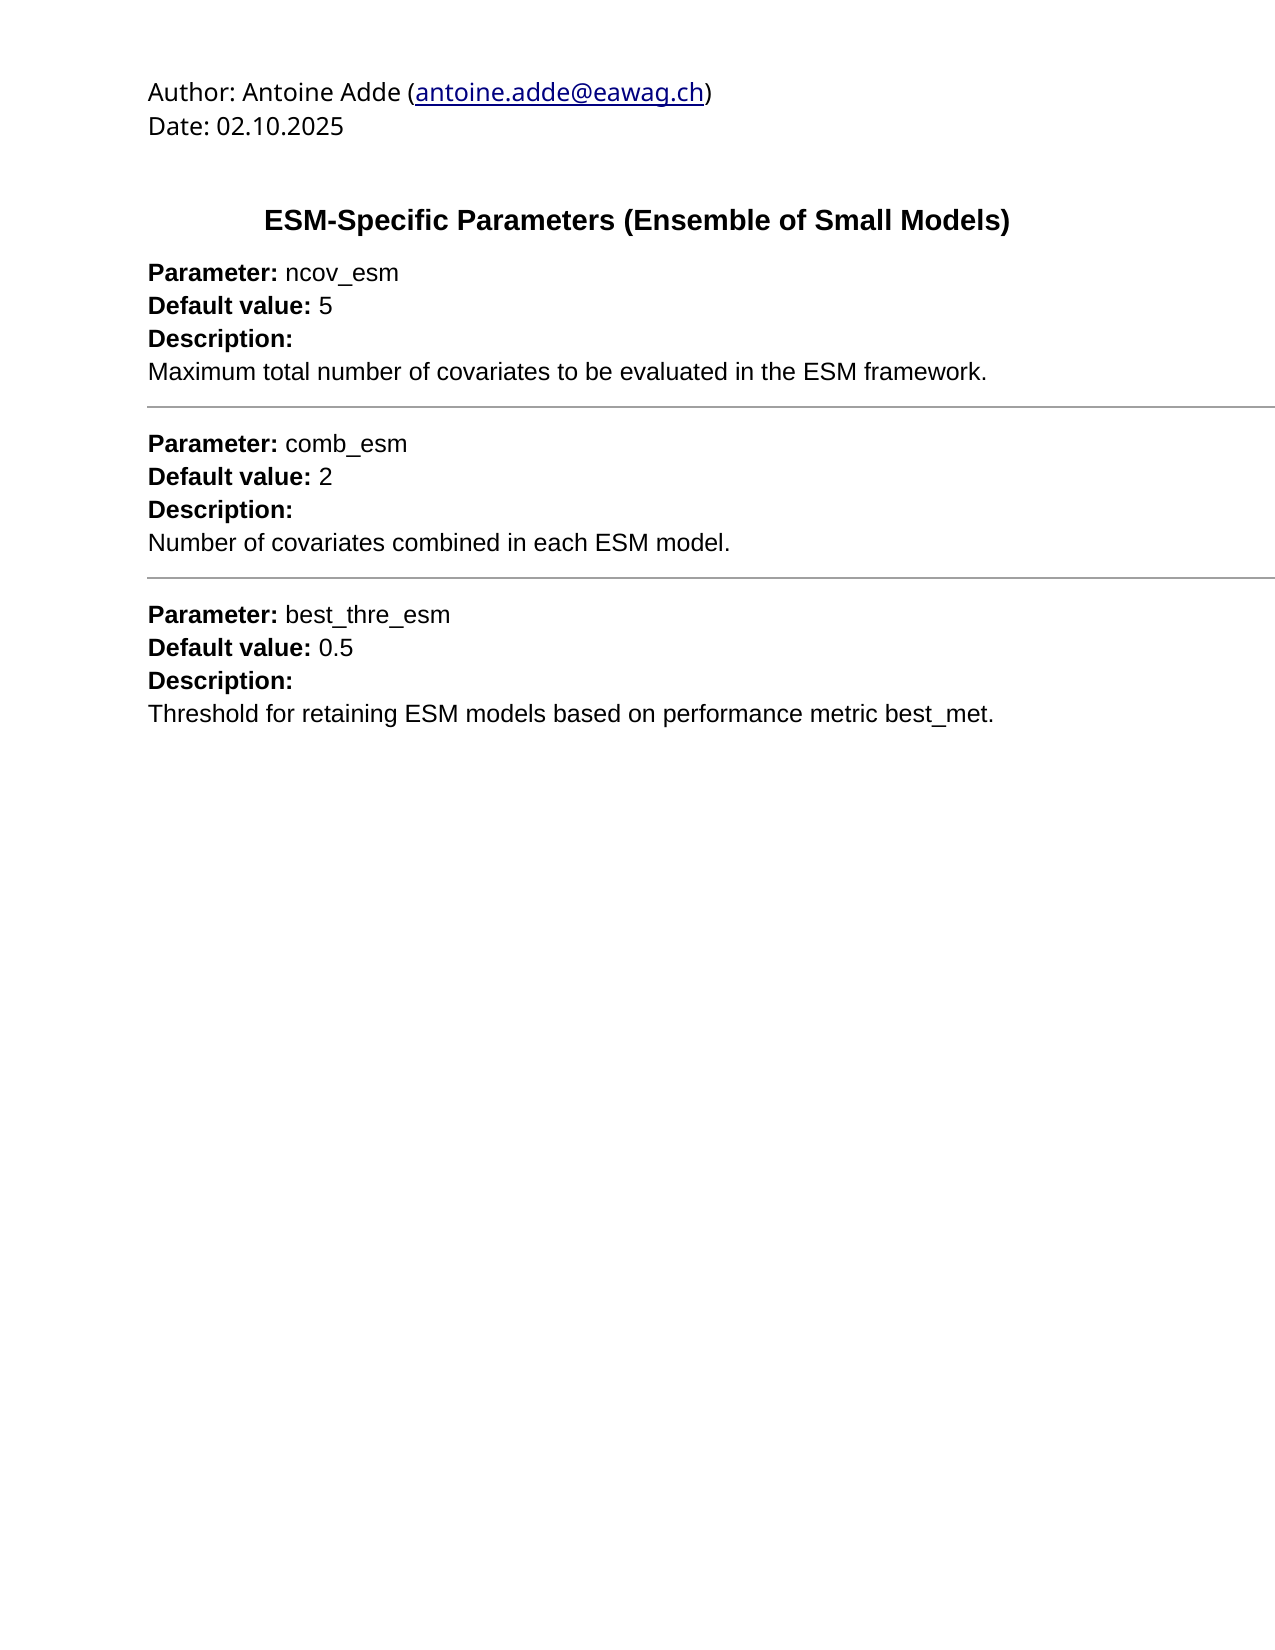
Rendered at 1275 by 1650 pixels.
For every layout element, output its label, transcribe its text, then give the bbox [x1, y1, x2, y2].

text Parameter: comb_esm Default value: 2 Description: Number of covariates combined in each ESM model. [148, 429, 1127, 557]
text Parameter: best_thre_esm Default value: 0.5 Description: Threshold for retaining ESM models based on performance metric best_met. [148, 600, 1127, 727]
text ESM-Specific Parameters (Ensemble of Small Models) [148, 203, 1127, 236]
text Parameter: ncov_esm Default value: 5 Description: Maximum total number of covariates to be evaluated in the ESM framework. [148, 258, 1127, 386]
